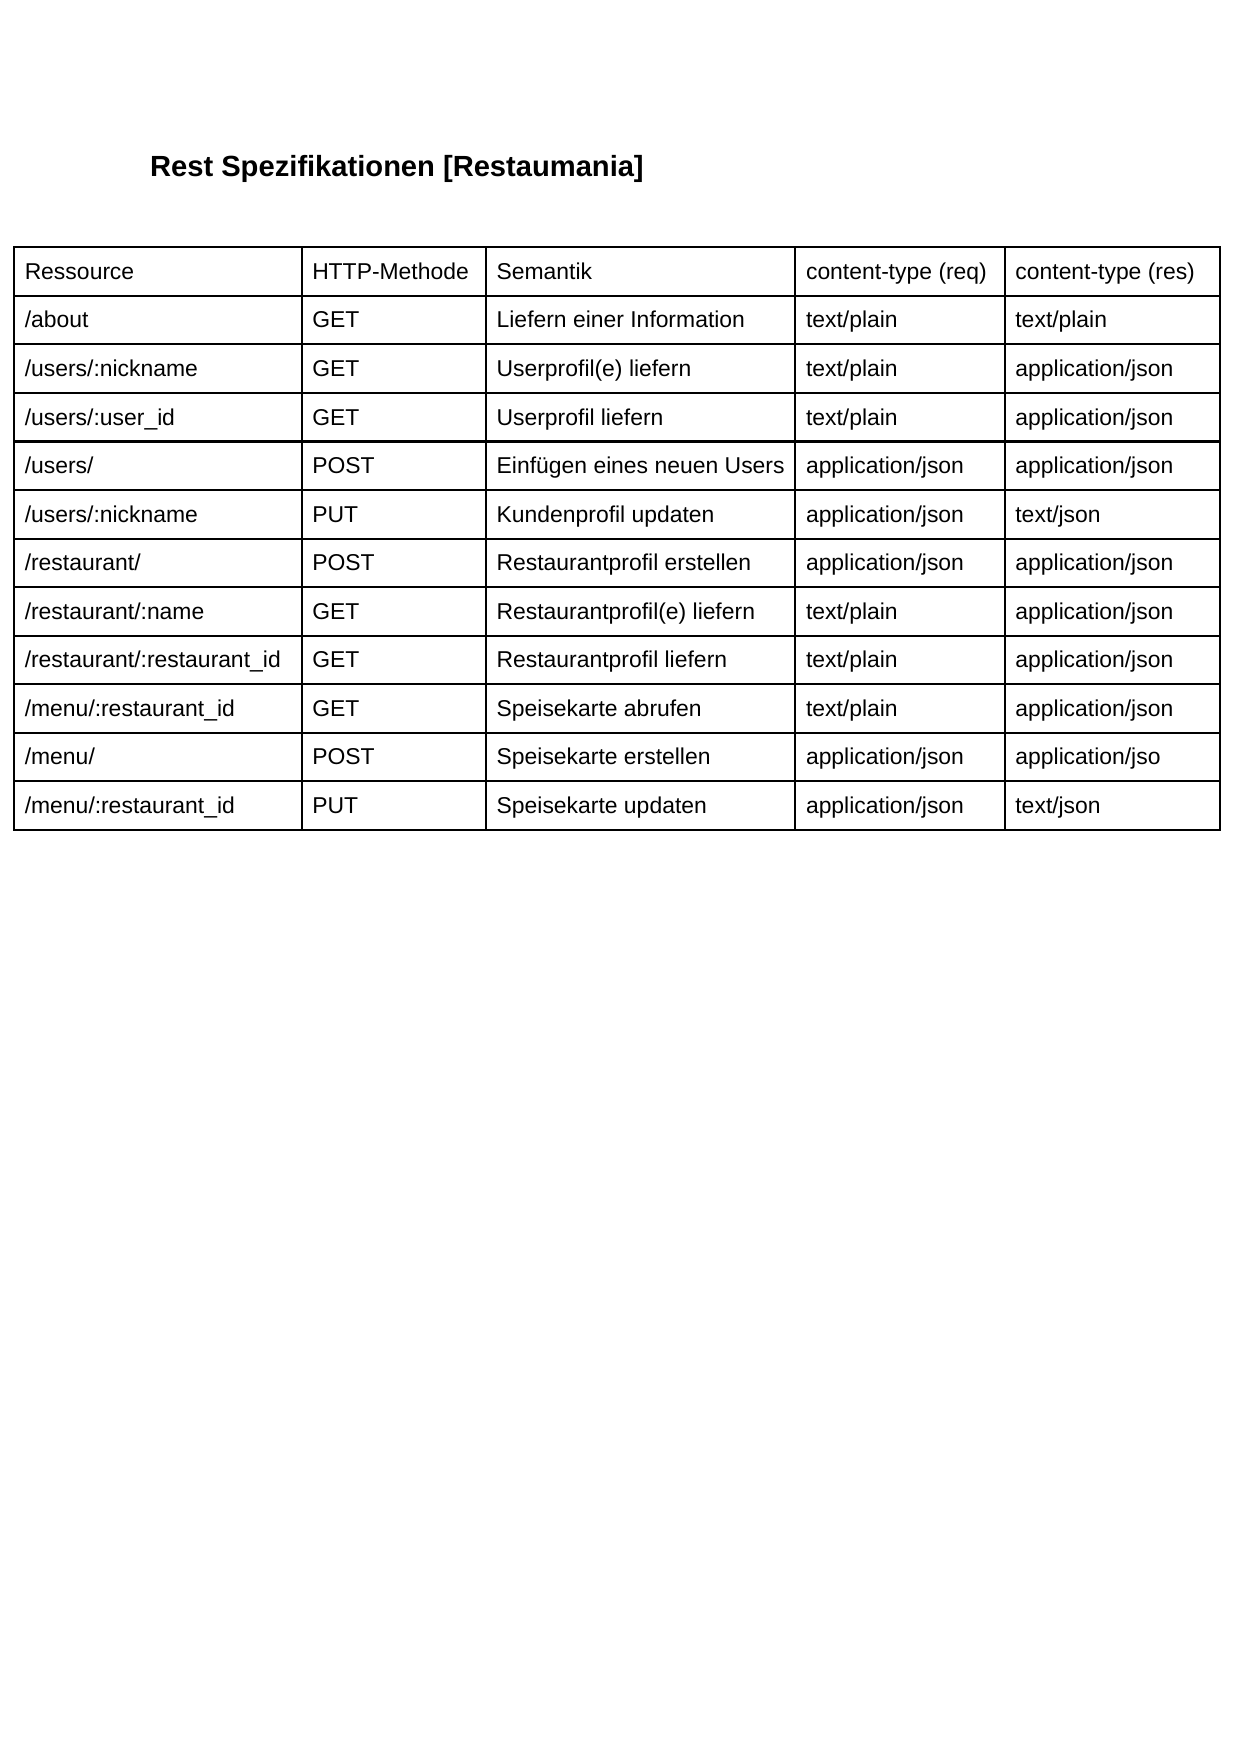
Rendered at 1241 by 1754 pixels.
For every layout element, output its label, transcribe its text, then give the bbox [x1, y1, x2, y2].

table_cell text/plain [796, 394, 1004, 440]
table_cell application/json [1006, 345, 1219, 392]
table_cell application/json [1006, 685, 1219, 732]
table_cell GET [303, 637, 485, 683]
table_cell GET [303, 345, 485, 392]
table_cell text/plain [796, 588, 1004, 634]
text Rest Spezifikationen [Restaumania] [150, 150, 1091, 183]
table_cell application/json [796, 443, 1004, 489]
table_cell PUT [303, 491, 485, 537]
table_cell text/plain [796, 637, 1004, 683]
table_cell application/json [796, 782, 1004, 829]
table_cell application/json [1006, 443, 1219, 489]
table_cell Restaurantprofil erstellen [487, 540, 794, 586]
table_cell application/jso [1006, 734, 1219, 780]
table_cell Einfügen eines neuen Users [487, 443, 794, 489]
table_cell text/json [1006, 491, 1219, 537]
table_cell application/json [796, 491, 1004, 537]
table_cell text/plain [796, 345, 1004, 392]
table_cell Userprofil liefern [487, 394, 794, 440]
table_cell POST [303, 443, 485, 489]
table_cell /menu/ [15, 734, 301, 780]
table_cell text/plain [796, 685, 1004, 732]
table_cell GET [303, 685, 485, 732]
table_cell POST [303, 734, 485, 780]
table_cell text/json [1006, 782, 1219, 829]
table_cell application/json [1006, 637, 1219, 683]
table_cell /users/:nickname [15, 345, 301, 392]
table_cell Userprofil(e) liefern [487, 345, 794, 392]
table_cell application/json [1006, 394, 1219, 440]
table_cell text/plain [796, 297, 1004, 343]
table_cell application/json [1006, 540, 1219, 586]
table_cell application/json [796, 540, 1004, 586]
table_header HTTP-Methode [303, 248, 485, 295]
table_cell /about [15, 297, 301, 343]
table_cell Speisekarte updaten [487, 782, 794, 829]
table_cell GET [303, 588, 485, 634]
table_header Semantik [487, 248, 794, 295]
table_cell text/plain [1006, 297, 1219, 343]
table_cell application/json [1006, 588, 1219, 634]
table_cell /users/:user_id [15, 394, 301, 440]
table_cell /restaurant/ [15, 540, 301, 586]
table_cell Restaurantprofil liefern [487, 637, 794, 683]
table_cell PUT [303, 782, 485, 829]
table_cell POST [303, 540, 485, 586]
table_cell Restaurantprofil(e) liefern [487, 588, 794, 634]
table_cell Kundenprofil updaten [487, 491, 794, 537]
table_cell Speisekarte erstellen [487, 734, 794, 780]
table_cell GET [303, 394, 485, 440]
table_cell Liefern einer Information [487, 297, 794, 343]
table_cell /menu/:restaurant_id [15, 782, 301, 829]
table_header content-type (res) [1006, 248, 1219, 295]
table_cell /restaurant/:name [15, 588, 301, 634]
table_cell /menu/:restaurant_id [15, 685, 301, 732]
table_cell /restaurant/:restaurant_id [15, 637, 301, 683]
table_cell /users/ [15, 443, 301, 489]
table_cell application/json [796, 734, 1004, 780]
table_cell /users/:nickname [15, 491, 301, 537]
table_header content-type (req) [796, 248, 1004, 295]
table_cell GET [303, 297, 485, 343]
table_header Ressource [15, 248, 301, 295]
table_cell Speisekarte abrufen [487, 685, 794, 732]
